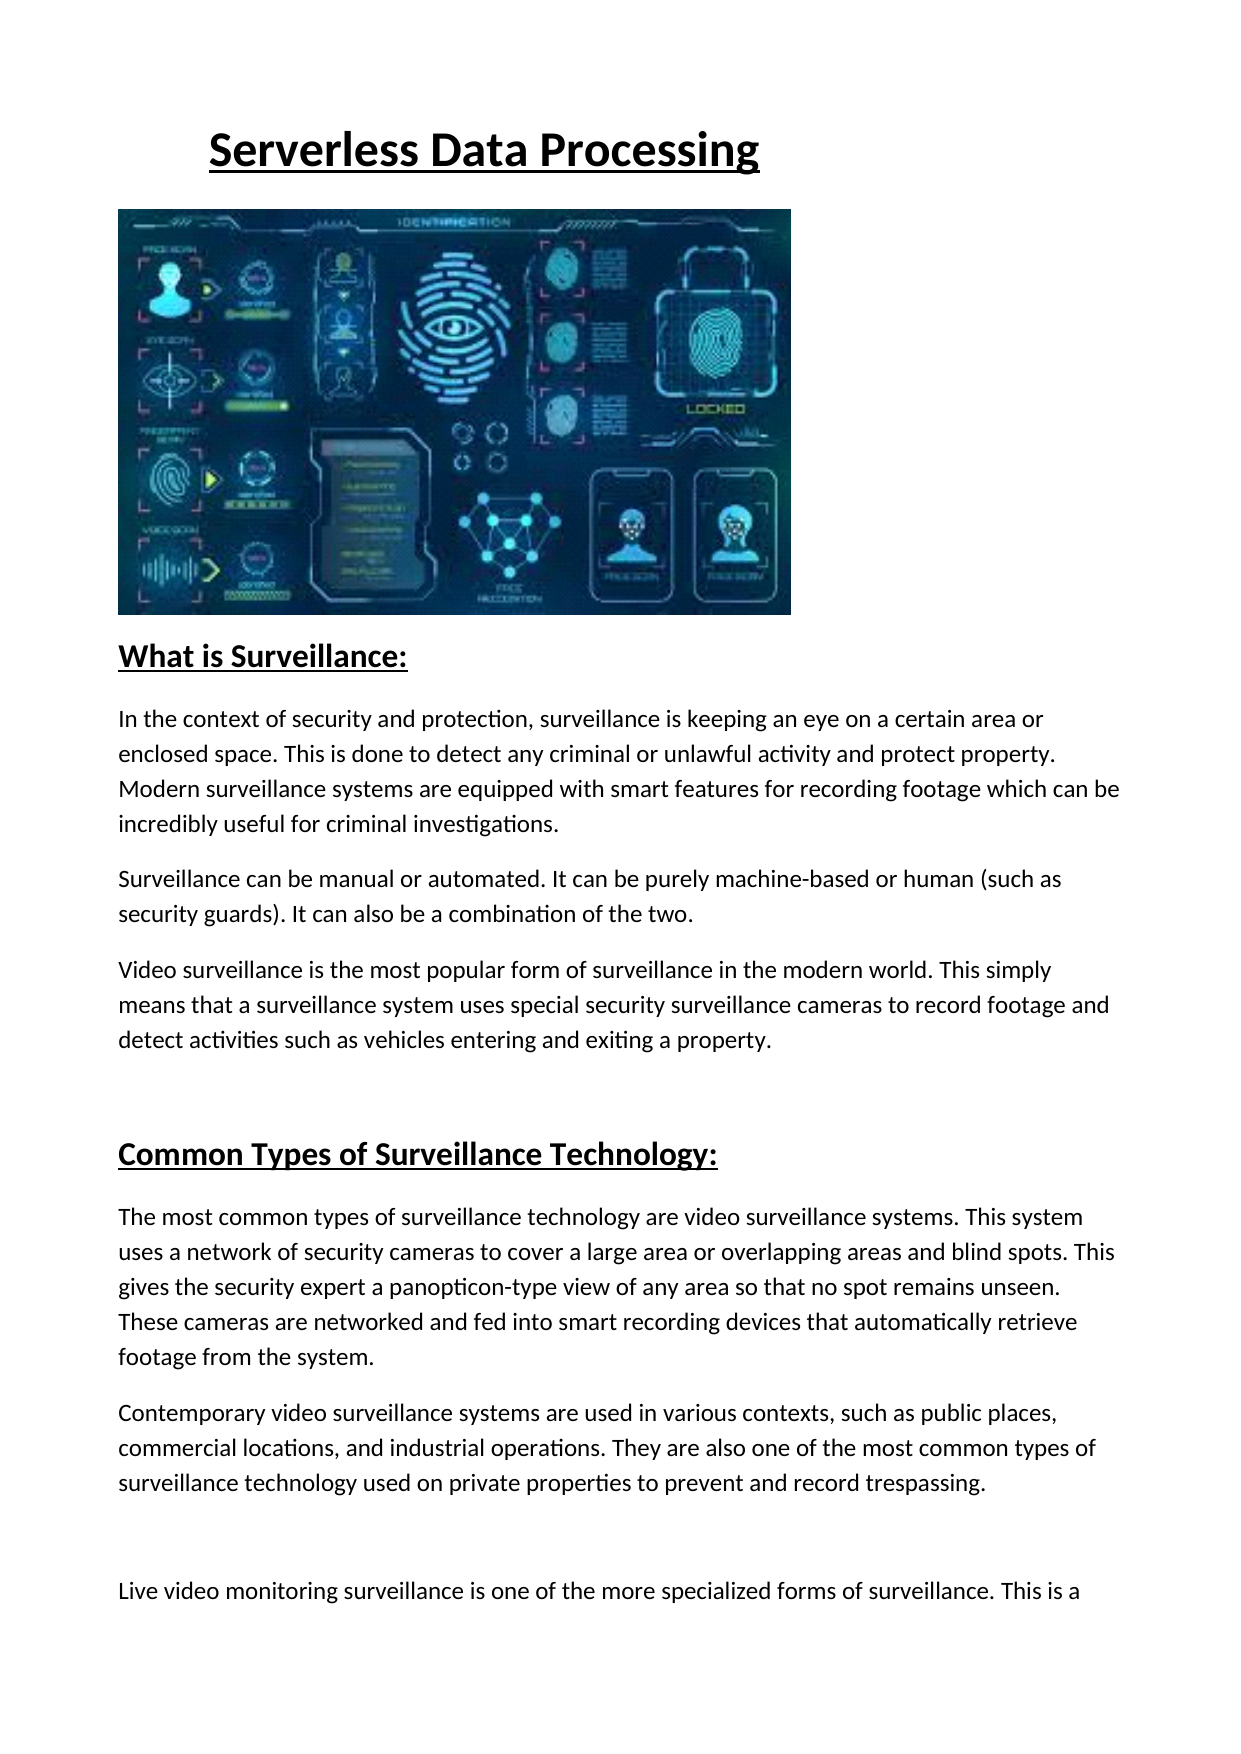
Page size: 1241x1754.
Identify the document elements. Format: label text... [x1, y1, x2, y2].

text Common Types of Surveillance Technology: [118, 1133, 1122, 1174]
text Contemporary video surveillance systems are used in various contexts, such as public places, commercial locations, and industrial operations. They are also one of the most common types of surveillance technology used on private properties to prevent and record trespassing. [118, 1397, 1122, 1497]
text Video surveillance is the most popular form of surveillance in the modern world. This simply means that a surveillance system uses special security surveillance cameras to record footage and detect activities such as vehicles entering and exiting a property. [118, 954, 1122, 1055]
text Serverless Data Processing [118, 118, 1122, 179]
text In the context of security and protection, surveillance is keeping an eye on a certain area or enclosed space. This is done to detect any criminal or unlawful activity and protect property. Modern surveillance systems are equipped with smart features for recording footage which can be incredibly useful for criminal investigations. [118, 703, 1122, 838]
text Surveillance can be manual or automated. It can be purely machine-based or human (such as security guards). It can also be a combination of the two. [118, 863, 1122, 929]
text What is Surveillance: [118, 635, 1122, 676]
text Live video monitoring surveillance is one of the more specialized forms of surveillance. This is a [118, 1576, 1122, 1606]
text The most common types of surveillance technology are video surveillance systems. This system uses a network of security cameras to cover a large area or overlapping areas and blind spots. This gives the security expert a panopticon-type view of any area so that no spot remains unseen. These cameras are networked and fed into smart recording devices that automatically retrieve footage from the system. [118, 1201, 1122, 1371]
